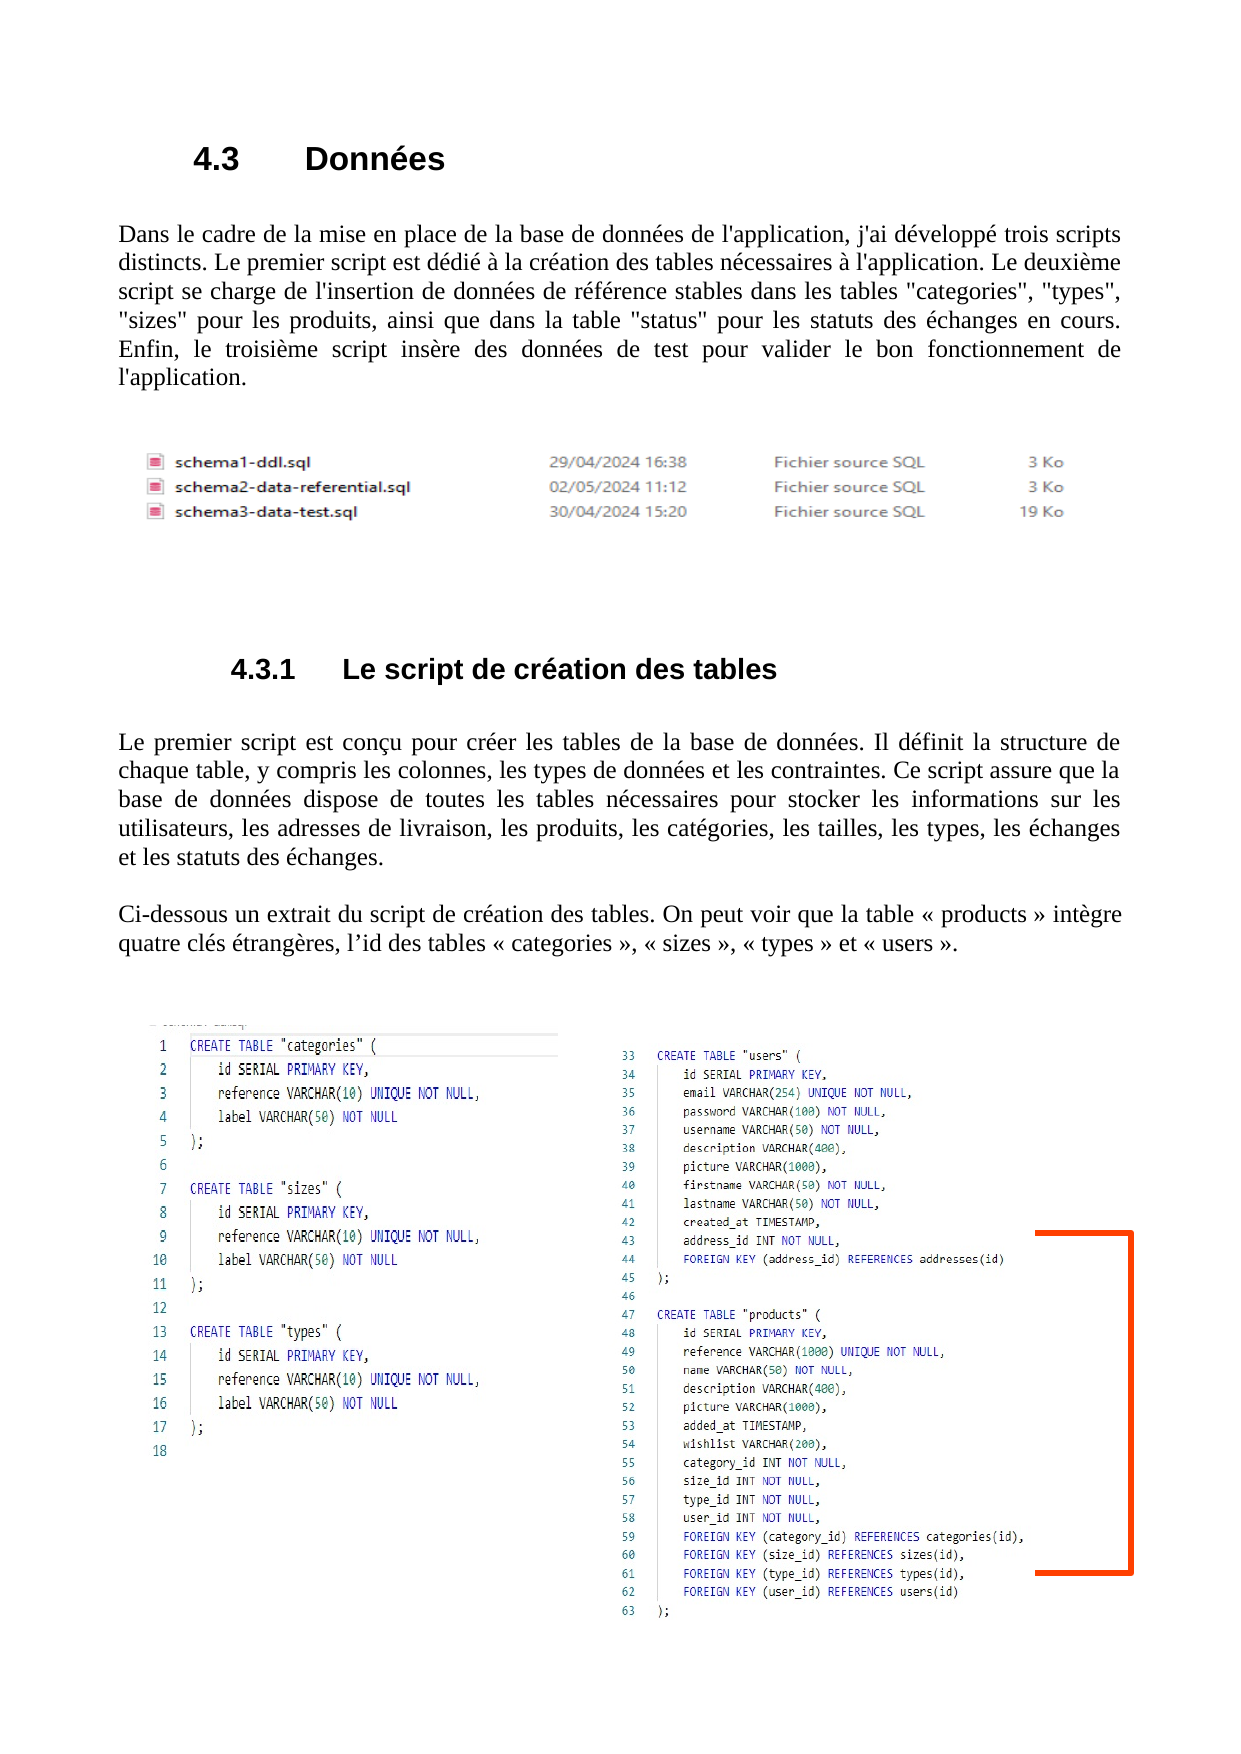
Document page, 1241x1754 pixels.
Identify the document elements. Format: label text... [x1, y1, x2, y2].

table_header [118, 420, 1122, 580]
table_header [1035, 1236, 1122, 1570]
text Ci-dessous un extrait du script de création des tables. On peut voir que la table « products » intègre quatre clés étrangères, l’id des tables « categories », « sizes », « types » et « users ». [118, 899, 1122, 957]
subtitle Données [193, 139, 1122, 177]
table_header [1035, 1576, 1122, 1601]
text Le premier script est conçu pour créer les tables de la base de données. Il définit la structure de chaque table, y compris les colonnes, les types de données et les contraintes. Ce script assure que la base de données dispose de toutes les tables nécessaires pour stocker les informations sur les utilisateurs, les adresses de livraison, les produits, les catégories, les tailles, les types, les échanges et les statuts des échanges. [118, 727, 1122, 870]
picture [140, 1025, 558, 1463]
text Dans le cadre de la mise en place de la base de données de l'application, j'ai développé trois scripts distincts. Le premier script est dédié à la création des tables nécessaires à l'application. Le deuxième script se charge de l'insertion de données de référence stables dans les tables "categories", "types", "sizes" pour les produits, ainsi que dans la table "status" pour les statuts des échanges en cours. Enfin, le troisième script insère des données de test pour valider le bon fonctionnement de l'application. [118, 219, 1122, 391]
subtitle Le script de création des tables [231, 652, 1122, 685]
picture [608, 1043, 1035, 1622]
table_header [573, 985, 1122, 1601]
table_header [118, 985, 572, 1601]
picture [130, 445, 1108, 557]
